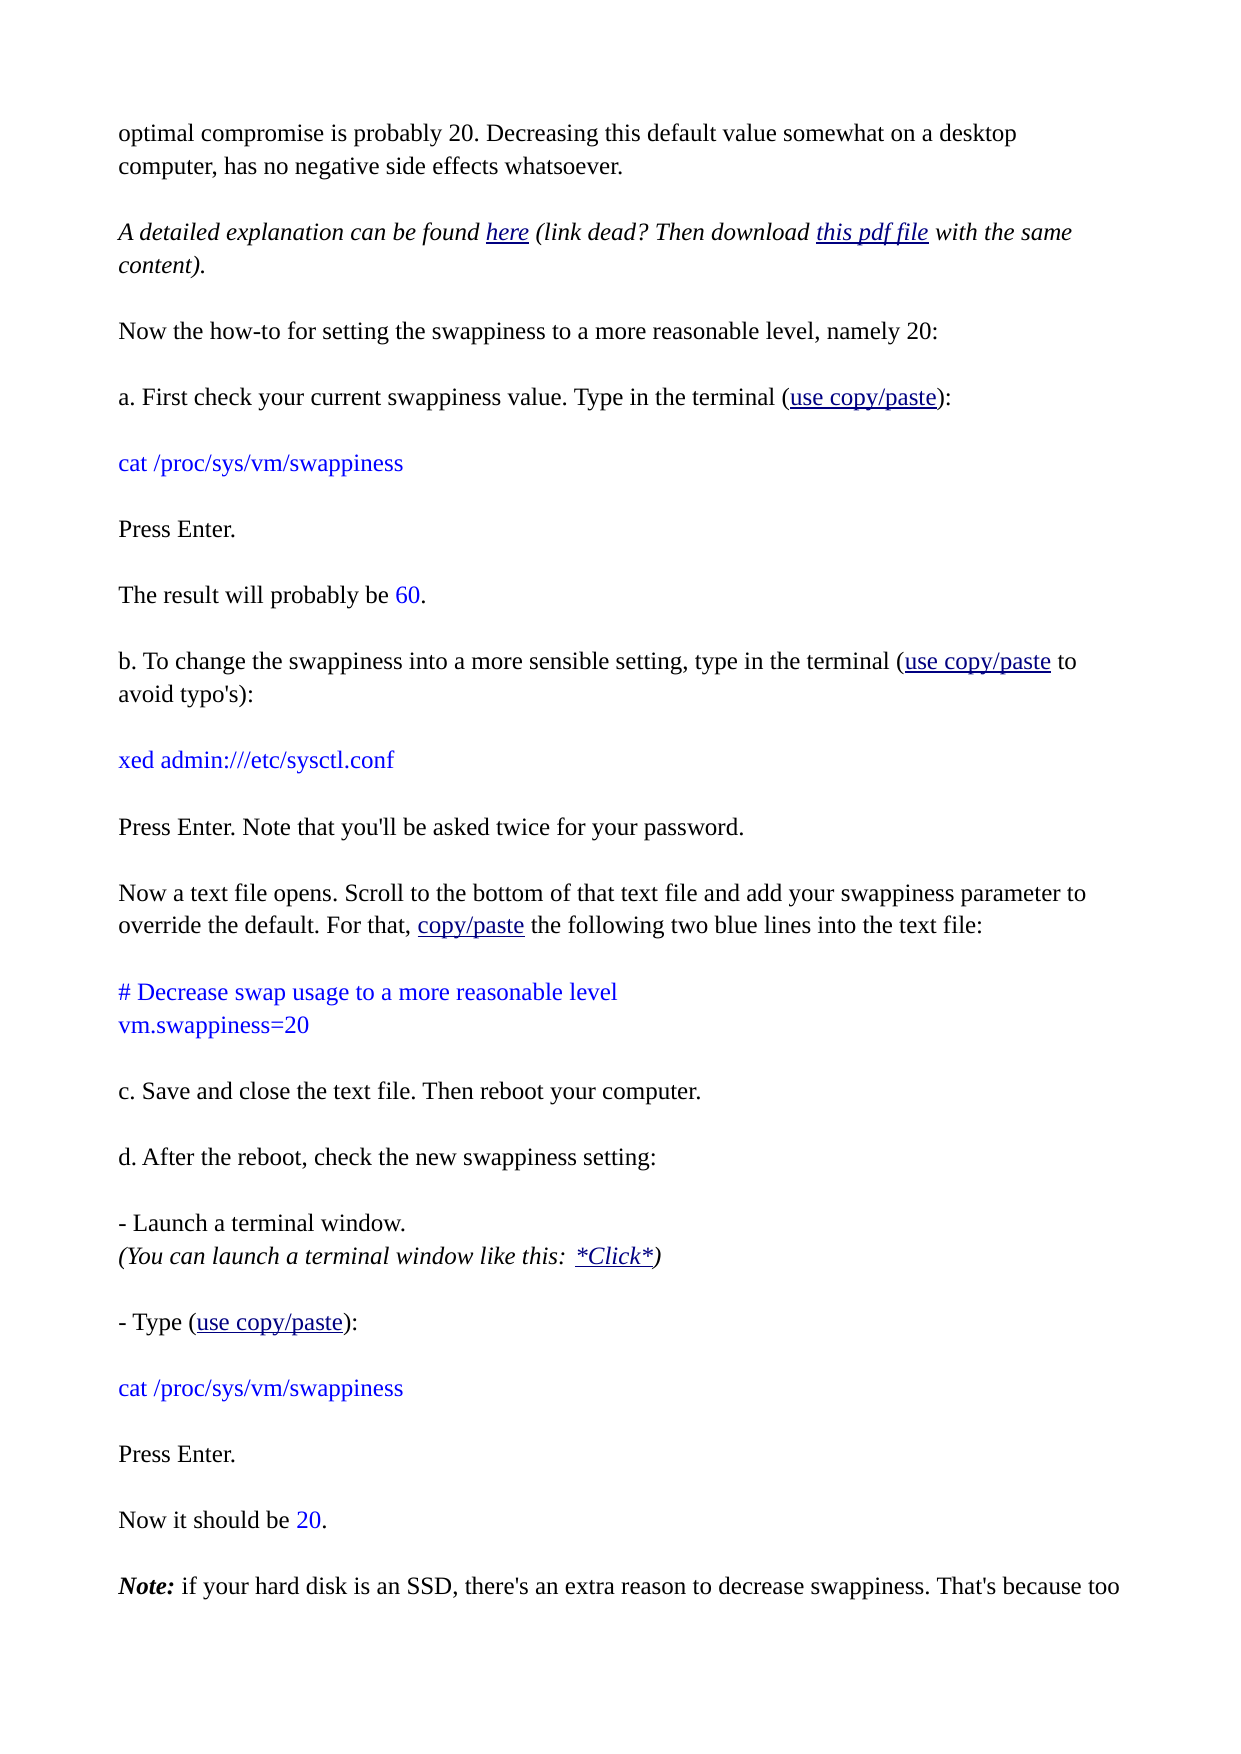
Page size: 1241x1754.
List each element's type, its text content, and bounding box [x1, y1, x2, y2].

text optimal compromise is probably 20. Decreasing this default value somewhat on a desktop computer, has no negative side effects whatsoever. A detailed explanation can be found here (link dead? Then download this pdf file with the same content). Now the how-to for setting the swappiness to a more reasonable level, namely 20: a. First check your current swappiness value. Type in the terminal (use copy/paste): cat /proc/sys/vm/swappiness Press Enter. The result will probably be 60. b. To change the swappiness into a more sensible setting, type in the terminal (use copy/paste to avoid typo's): xed admin:///etc/sysctl.conf Press Enter. Note that you'll be asked twice for your password. Now a text file opens. Scroll to the bottom of that text file and add your swappiness parameter to override the default. For that, copy/paste the following two blue lines into the text file: # Decrease swap usage to a more reasonable level vm.swappiness=20 c. Save and close the text file. Then reboot your computer. d. After the reboot, check the new swappiness setting: - Launch a terminal window. (You can launch a terminal window like this: *Click*) - Type (use copy/paste): cat /proc/sys/vm/swappiness Press Enter. Now it should be 20. Note: if your hard disk is an SSD, there's an extra reason to decrease swappiness. That's because too [118, 118, 1122, 1600]
